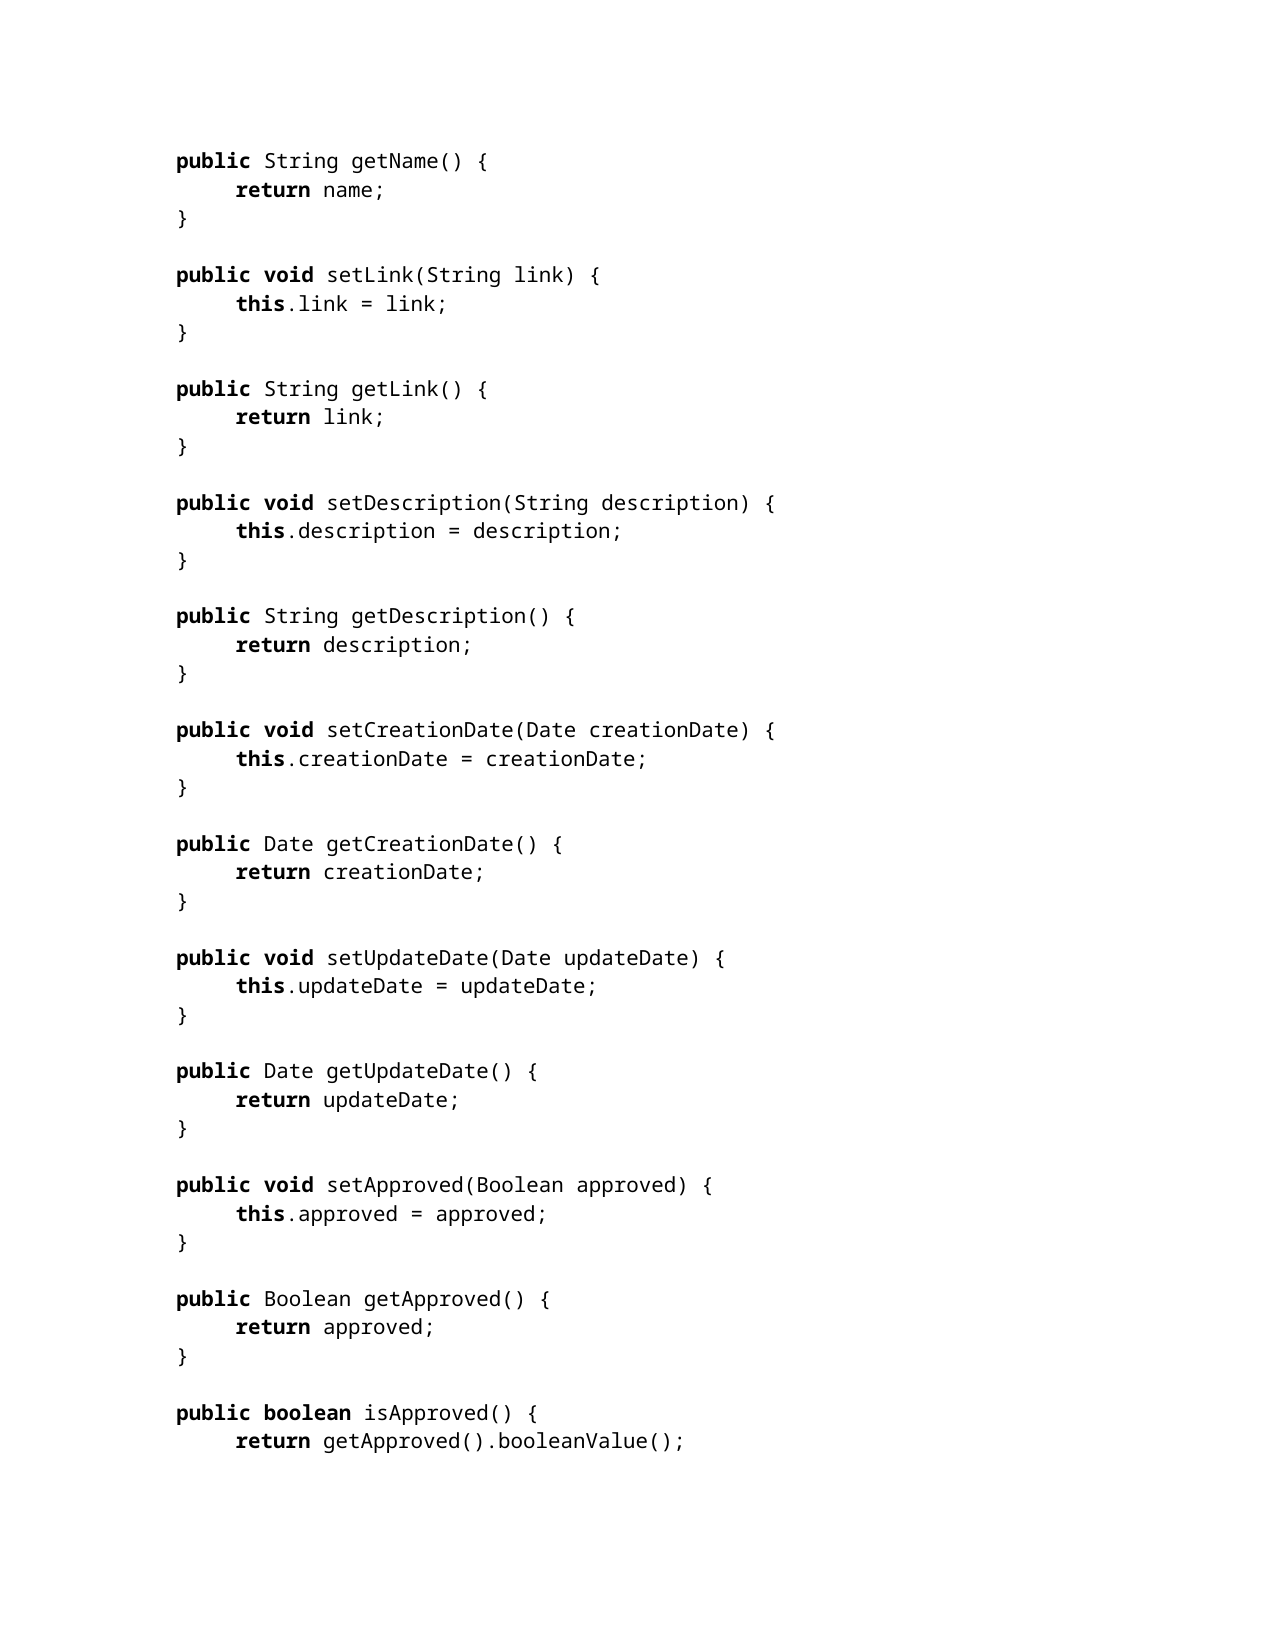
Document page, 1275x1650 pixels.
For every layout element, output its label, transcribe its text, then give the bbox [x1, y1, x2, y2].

text return description; [118, 630, 1157, 658]
text } [118, 1341, 1157, 1369]
text } [118, 317, 1157, 346]
text } [118, 772, 1157, 801]
text } [118, 1000, 1157, 1028]
text public String getLink() { [118, 374, 1157, 402]
text return name; [118, 175, 1157, 203]
text return getApproved().booleanValue(); [118, 1426, 1157, 1455]
text this.approved = approved; [118, 1199, 1157, 1227]
text } [118, 545, 1157, 573]
text public void setCreationDate(Date creationDate) { [118, 715, 1157, 744]
text return approved; [118, 1312, 1157, 1341]
text return updateDate; [118, 1085, 1157, 1113]
text public Boolean getApproved() { [118, 1284, 1157, 1312]
text } [118, 431, 1157, 459]
text public void setDescription(String description) { [118, 488, 1157, 516]
text public void setLink(String link) { [118, 260, 1157, 289]
text public void setApproved(Boolean approved) { [118, 1170, 1157, 1199]
text public String getDescription() { [118, 602, 1157, 630]
text } [118, 203, 1157, 232]
text this.link = link; [118, 289, 1157, 317]
text public void setUpdateDate(Date updateDate) { [118, 943, 1157, 971]
text this.description = description; [118, 516, 1157, 545]
text return creationDate; [118, 857, 1157, 886]
text } [118, 886, 1157, 914]
text public Date getCreationDate() { [118, 829, 1157, 857]
text } [118, 1113, 1157, 1142]
text } [118, 658, 1157, 687]
text } [118, 1227, 1157, 1256]
text public String getName() { [118, 147, 1157, 175]
text return link; [118, 402, 1157, 431]
text this.creationDate = creationDate; [118, 744, 1157, 772]
text this.updateDate = updateDate; [118, 971, 1157, 1000]
text public boolean isApproved() { [118, 1398, 1157, 1426]
text public Date getUpdateDate() { [118, 1057, 1157, 1085]
